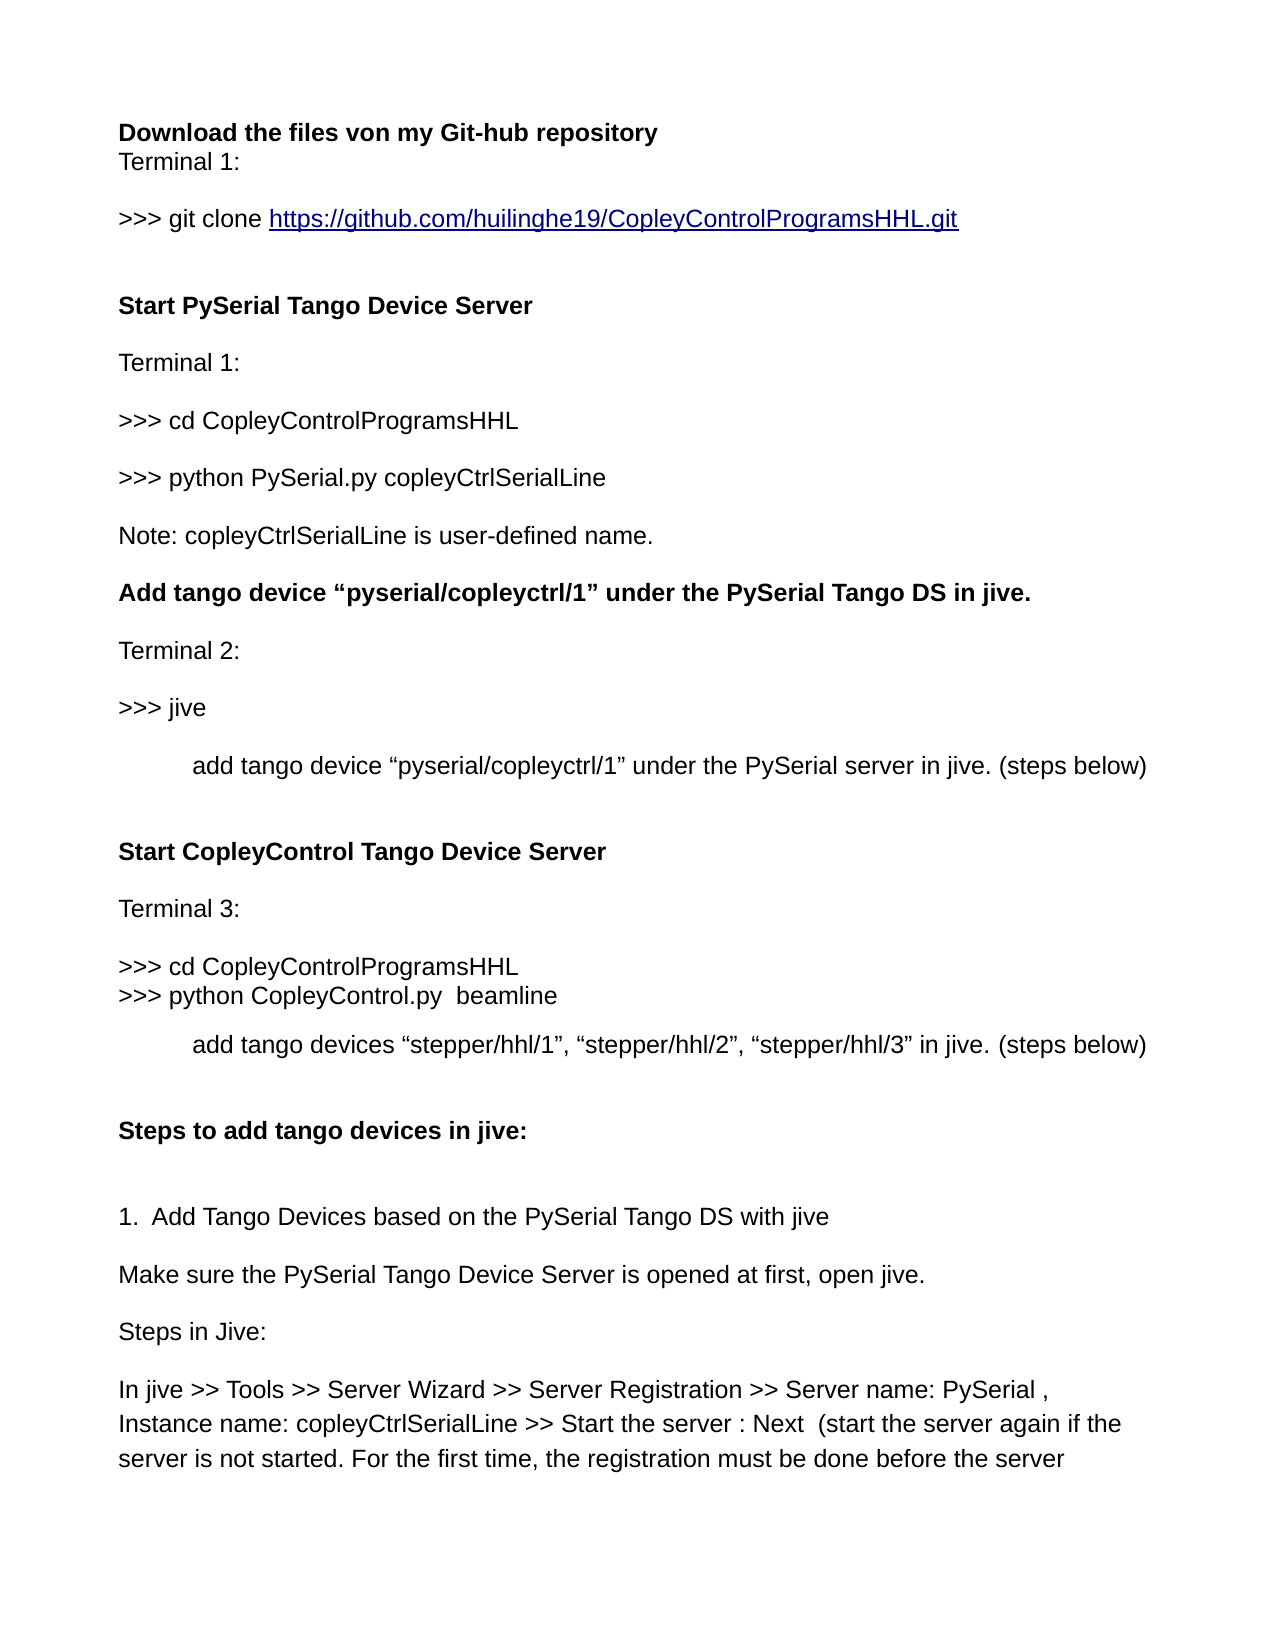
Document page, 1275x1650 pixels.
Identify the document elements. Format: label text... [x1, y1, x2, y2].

text >>> git clone https://github.com/huilinghe19/CopleyControlProgramsHHL.git [118, 204, 1157, 233]
text Steps to add tango devices in jive: [118, 1116, 1157, 1145]
text Start CopleyControl Tango Device Server [118, 837, 1157, 866]
text >>> python PySerial.py copleyCtrlSerialLine [118, 463, 1157, 492]
text Make sure the PySerial Tango Device Server is opened at first, open jive. [118, 1260, 1157, 1288]
text add tango devices “stepper/hhl/1”, “stepper/hhl/2”, “stepper/hhl/3” in jive. (steps below) [118, 1030, 1157, 1058]
text Terminal 1: [118, 348, 1157, 377]
text In jive >> Tools >> Server Wizard >> Server Registration >> Server name: PySerial , Instance name: copleyCtrlSerialLine >> Start the server : Next (start the server again if the server is not started. For the first time, the registration must be done before the server [118, 1375, 1157, 1472]
text Steps in Jive: [118, 1317, 1157, 1346]
text >>> python CopleyControl.py beamline [118, 981, 1157, 1009]
text >>> jive [118, 693, 1157, 722]
text 1. Add Tango Devices based on the PySerial Tango DS with jive [118, 1202, 1157, 1231]
text >>> cd CopleyControlProgramsHHL [118, 406, 1157, 434]
text Terminal 1: [118, 147, 1157, 176]
text add tango device “pyserial/copleyctrl/1” under the PySerial server in jive. (steps below) [118, 751, 1157, 779]
text Terminal 3: [118, 894, 1157, 923]
text Terminal 2: [118, 636, 1157, 664]
text Add tango device “pyserial/copleyctrl/1” under the PySerial Tango DS in jive. [118, 578, 1157, 607]
text Download the files von my Git-hub repository [118, 118, 1157, 147]
text >>> cd CopleyControlProgramsHHL [118, 952, 1157, 981]
text Start PySerial Tango Device Server [118, 291, 1157, 319]
text Note: copleyCtrlSerialLine is user-defined name. [118, 521, 1157, 549]
